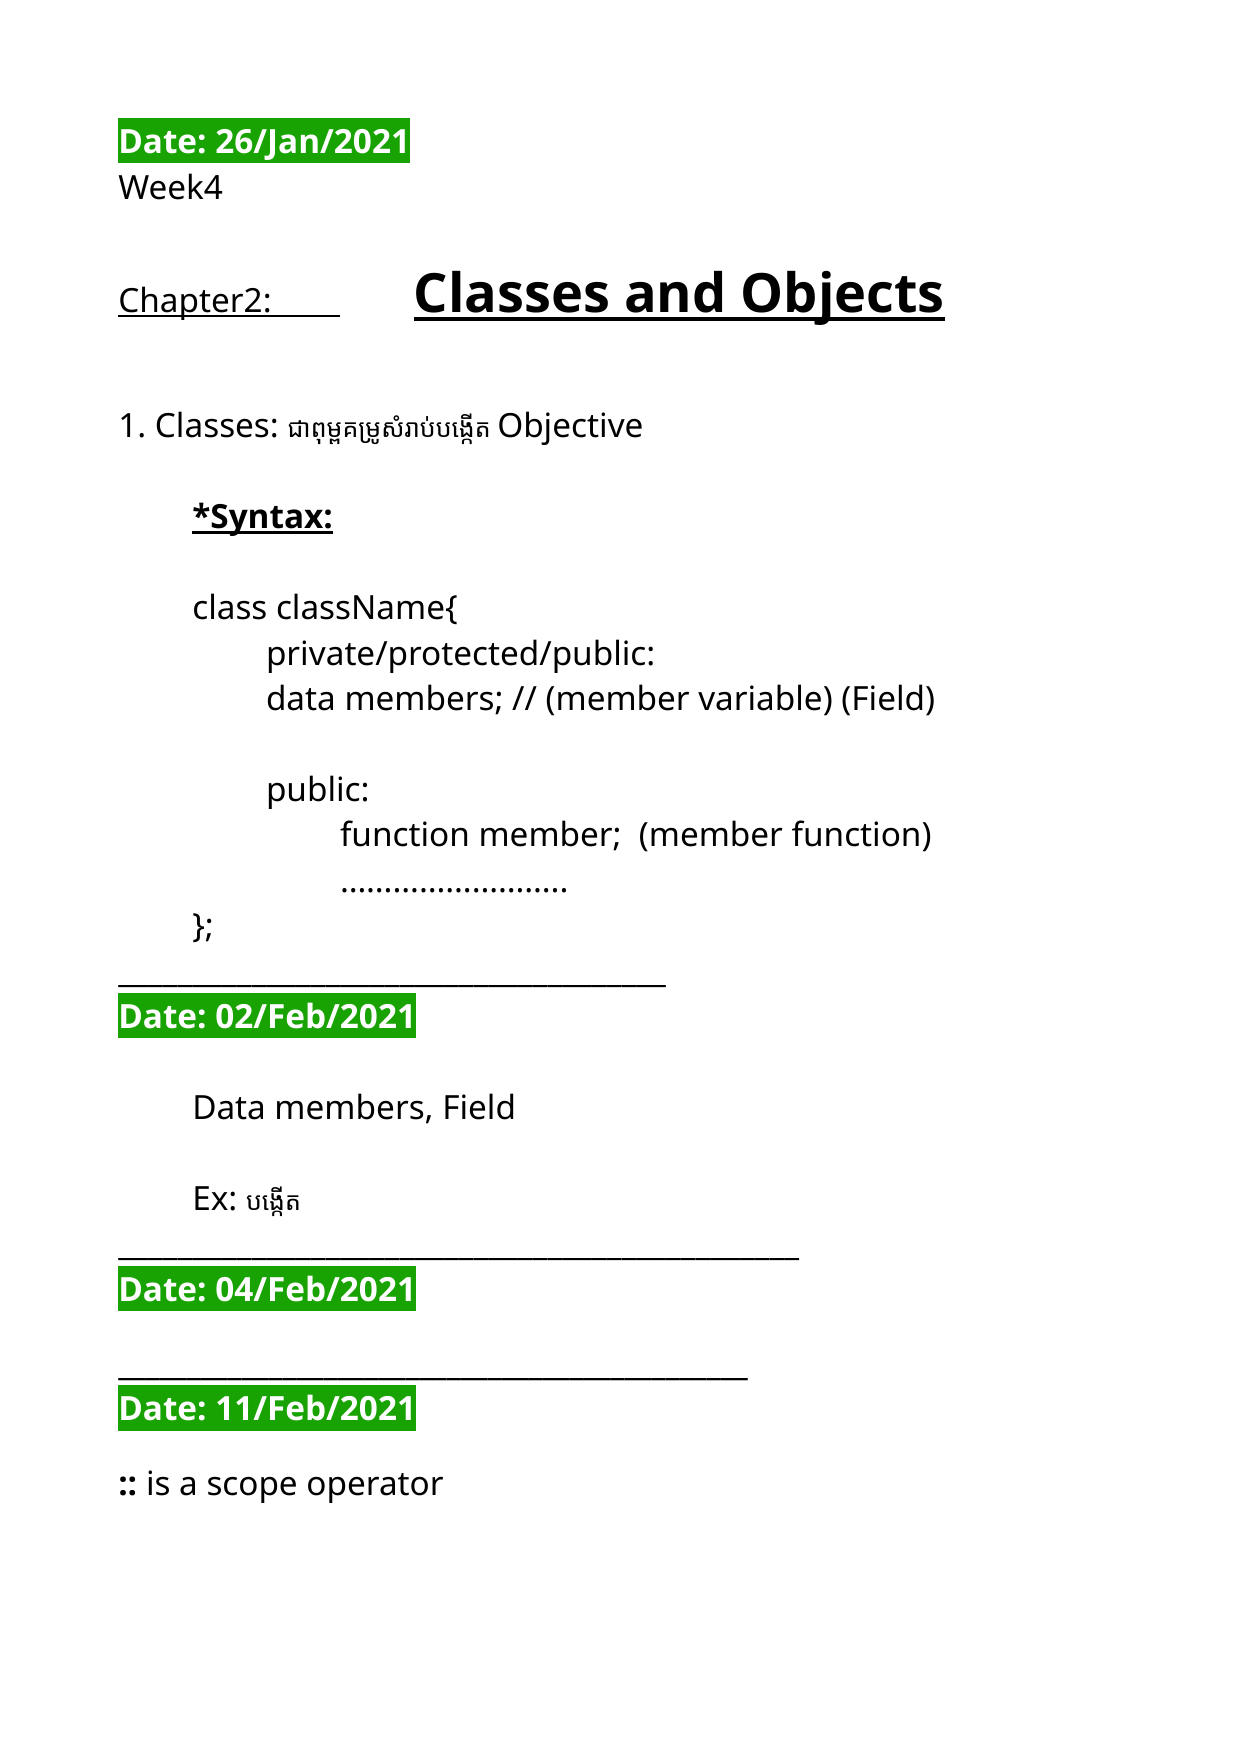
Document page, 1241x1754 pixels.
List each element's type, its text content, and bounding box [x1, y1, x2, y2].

text data members; // (member variable) (Field) [118, 675, 1122, 720]
text }; [118, 902, 1122, 947]
text ______________________________________________ [118, 1220, 1122, 1266]
text *Syntax: [118, 493, 1122, 538]
text 1. Classes: ជាពុម្ពគម្រូសំរាប់បង្កើត Objective [118, 402, 1122, 448]
text class className{ [118, 584, 1122, 629]
text Date: 26/Jan/2021 [118, 118, 1122, 163]
text :: is a scope operator [118, 1459, 1122, 1505]
text ______________________________________________ [118, 1340, 1122, 1385]
text Date: 11/Feb/2021 [118, 1385, 1122, 1431]
text Week4 [118, 163, 1122, 209]
text Chapter2: Classes and Objects [118, 254, 1122, 328]
text Data members, Field [118, 1083, 1122, 1129]
text function member; (member function) [118, 811, 1122, 856]
text …………………….. [118, 856, 1122, 902]
text Ex: បង្កើត [118, 1174, 1122, 1220]
text _____________________________________ [118, 947, 1122, 993]
text private/protected/public: [118, 629, 1122, 675]
text Date: 04/Feb/2021 [118, 1266, 1122, 1311]
text Date: 02/Feb/2021 [118, 993, 1122, 1038]
text public: [118, 766, 1122, 811]
